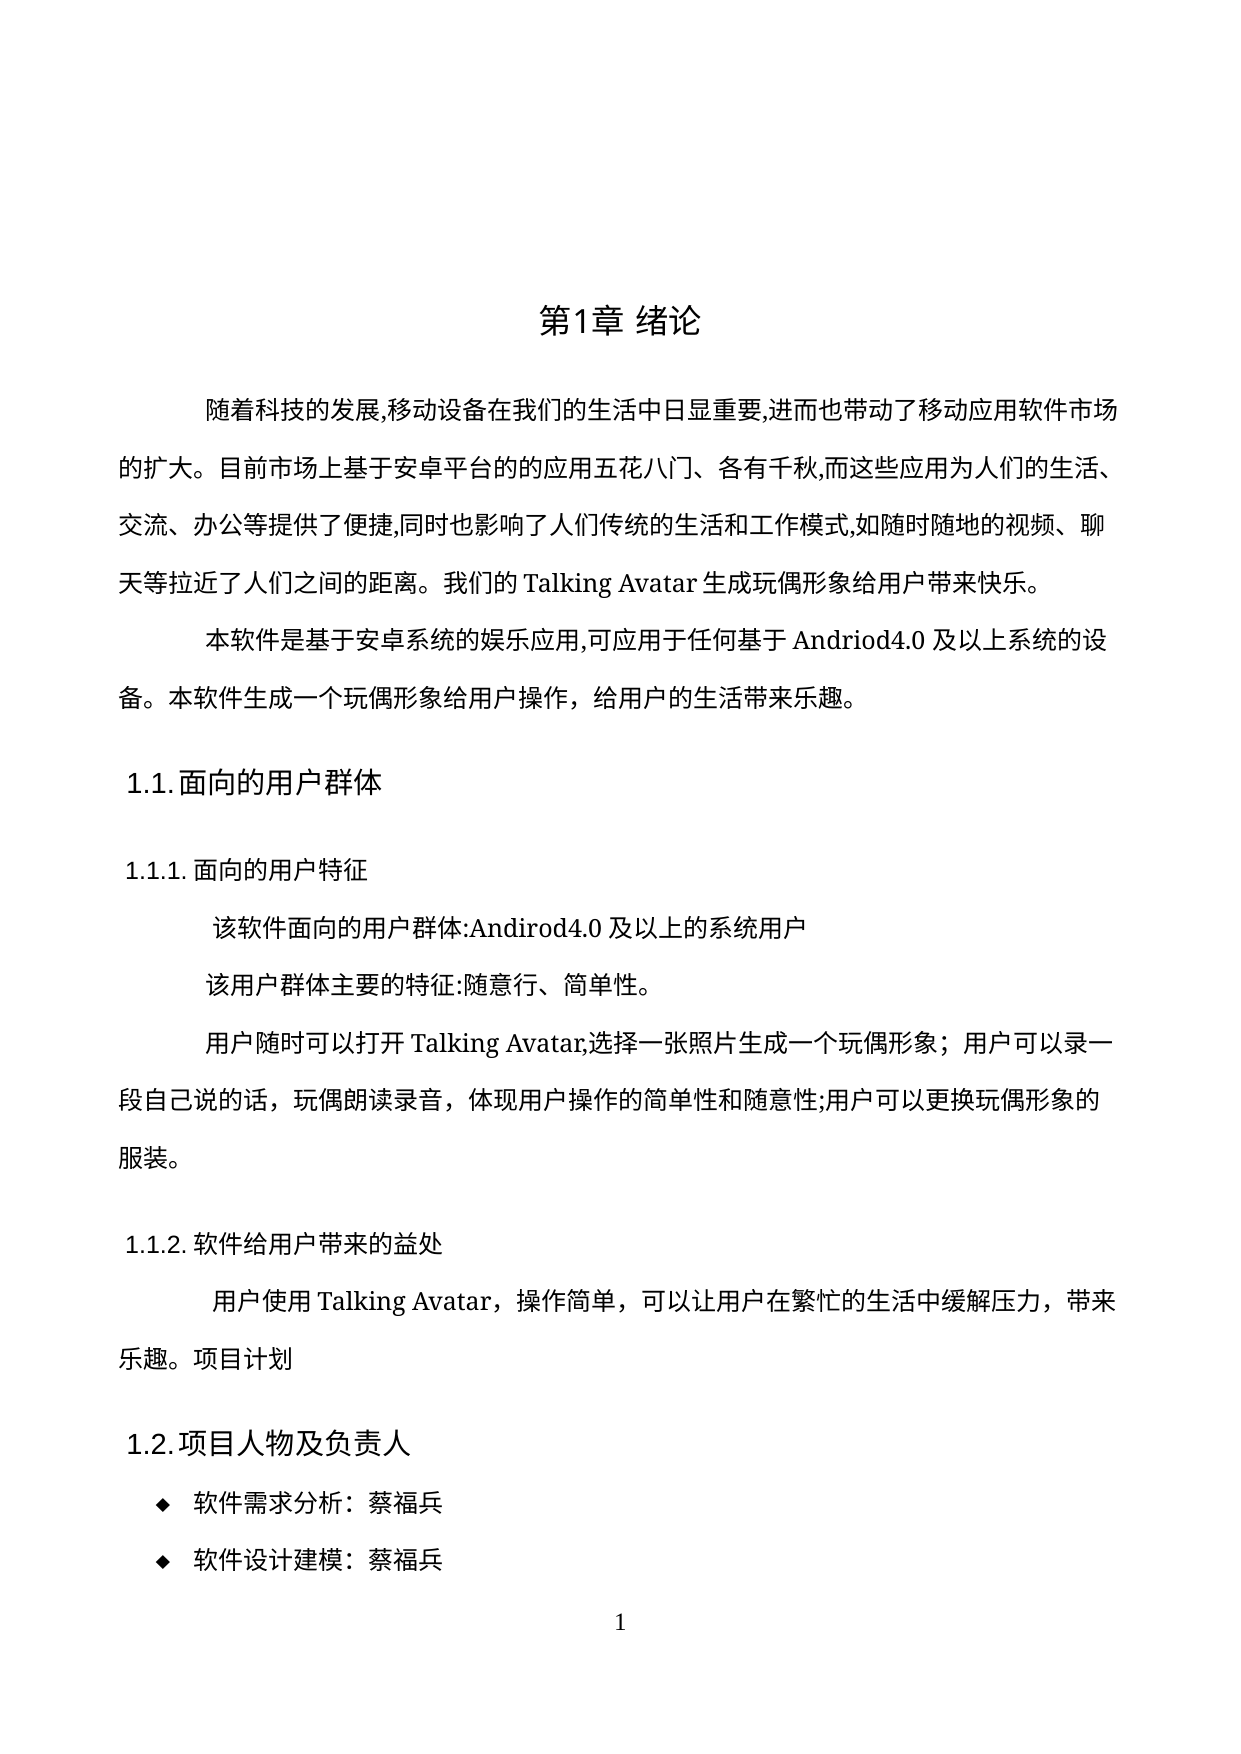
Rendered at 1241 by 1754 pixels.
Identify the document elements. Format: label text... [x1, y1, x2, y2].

list 软件设计建模：蔡福兵 [156, 1539, 1122, 1577]
subtitle 面向的用户特征 [118, 822, 1122, 887]
text 该用户群体主要的特征:随意行、简单性。 [118, 964, 1122, 1002]
subtitle 绪论 [118, 281, 1122, 343]
text 用户随时可以打开Talking Avatar,选择一张照片生成一个玩偶形象；用户可以录一段自己说的话，玩偶朗读录音，体现用户操作的简单性和随意性;用户可以更换玩偶形象的服装。 [118, 1022, 1122, 1174]
list 软件需求分析：蔡福兵 [156, 1478, 1122, 1519]
text 随着科技的发展,移动设备在我们的生活中日显重要,进而也带动了移动应用软件市场的扩大。目前市场上基于安卓平台的的应用五花八门、各有千秋,而这些应用为人们的生活、交流、办公等提供了便捷,同时也影响了人们传统的生活和工作模式,如随时随地的视频、聊天等拉近了人们之间的距离。我们的Talking Avatar生成玩偶形象给用户带来快乐。 [118, 375, 1122, 599]
text 本软件是基于安卓系统的娱乐应用,可应用于任何基于 Andriod4.0 及以上系统的设备。本软件生成一个玩偶形象给用户操作，给用户的生活带来乐趣。 [118, 619, 1122, 714]
text 用户使用Talking Avatar，操作简单，可以让用户在繁忙的生活中缓解压力，带来乐趣。项目计划 [118, 1274, 1122, 1376]
subtitle 项目人物及负责人 [118, 1405, 1122, 1463]
text 该软件面向的用户群体:Andirod4.0 及以上的系统用户 [118, 900, 1122, 944]
subtitle 软件给用户带来的益处 [118, 1200, 1122, 1261]
subtitle 面向的用户群体 [118, 744, 1122, 802]
